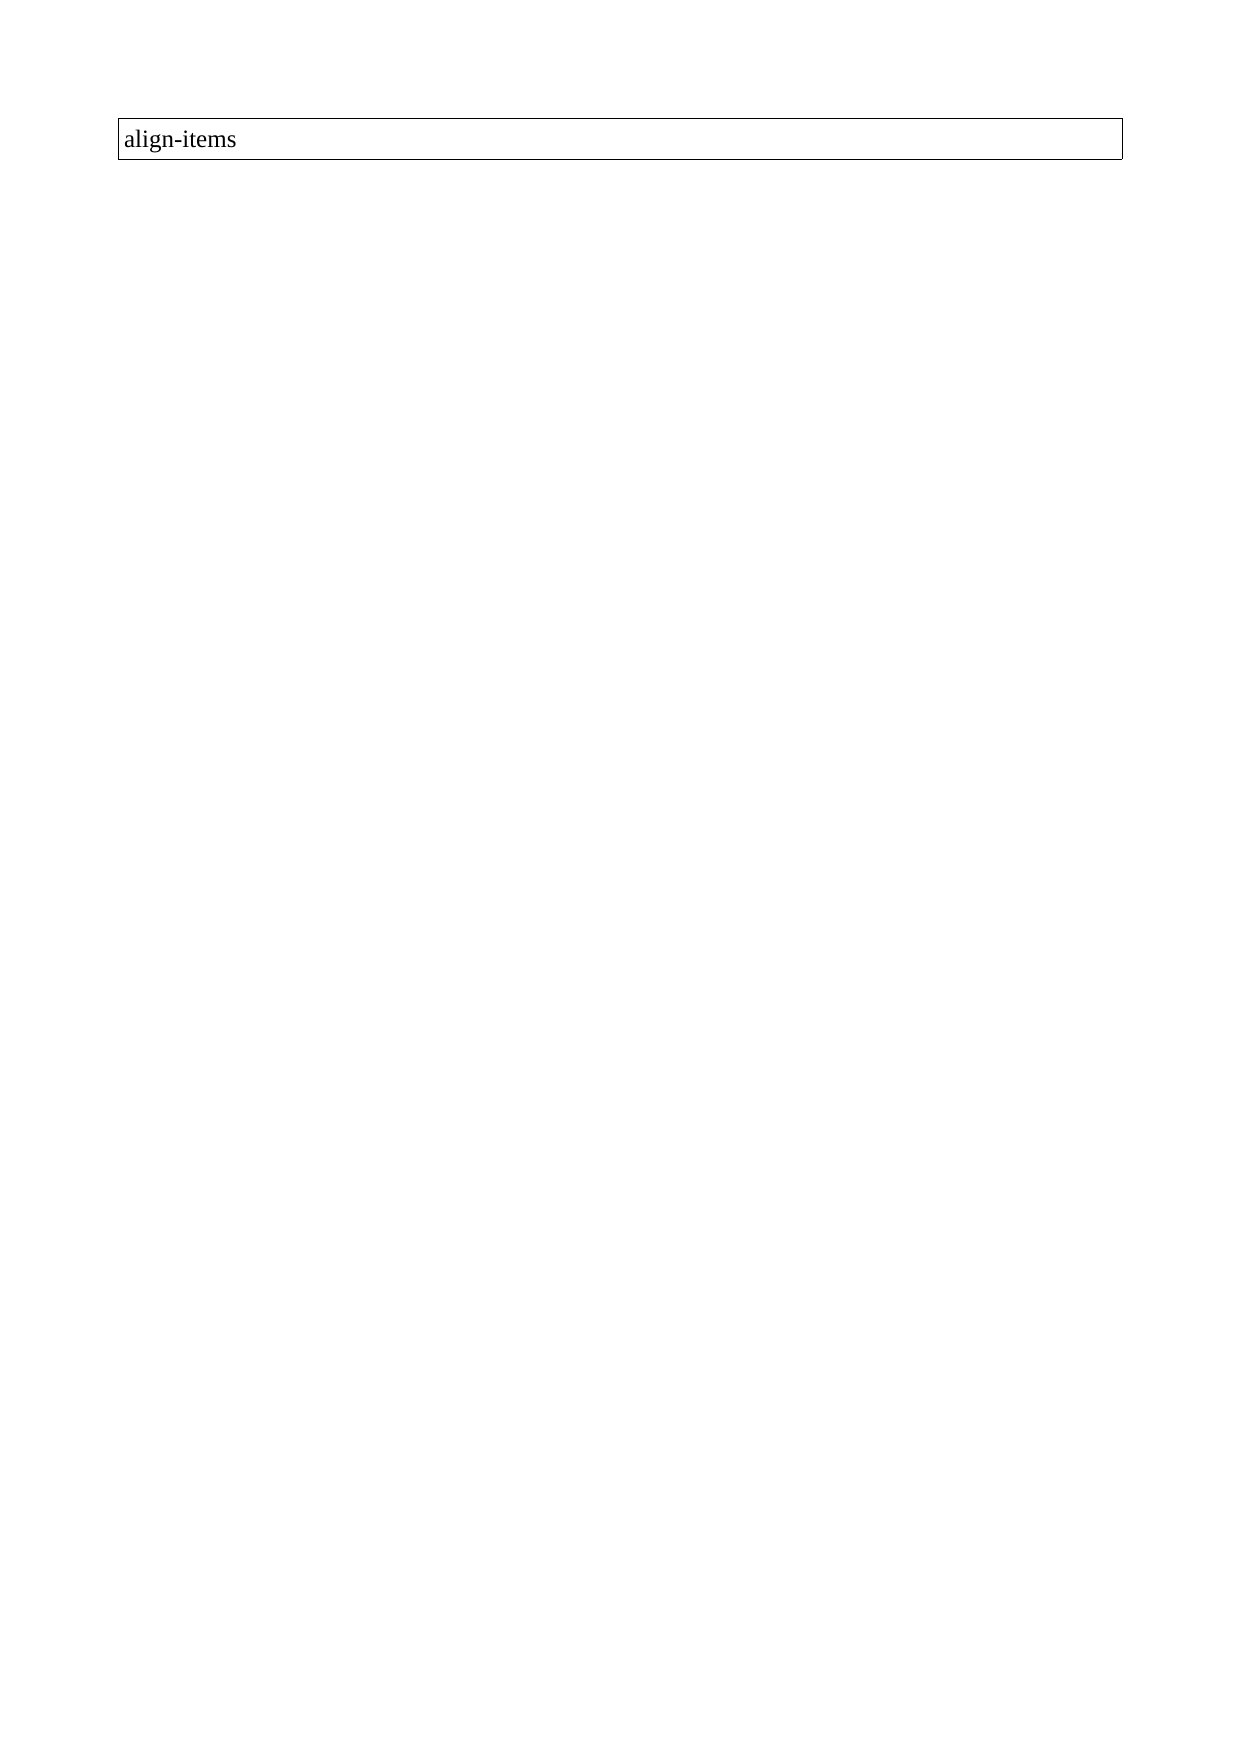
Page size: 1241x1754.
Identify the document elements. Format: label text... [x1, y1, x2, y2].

table_header align-items [119, 119, 1122, 158]
